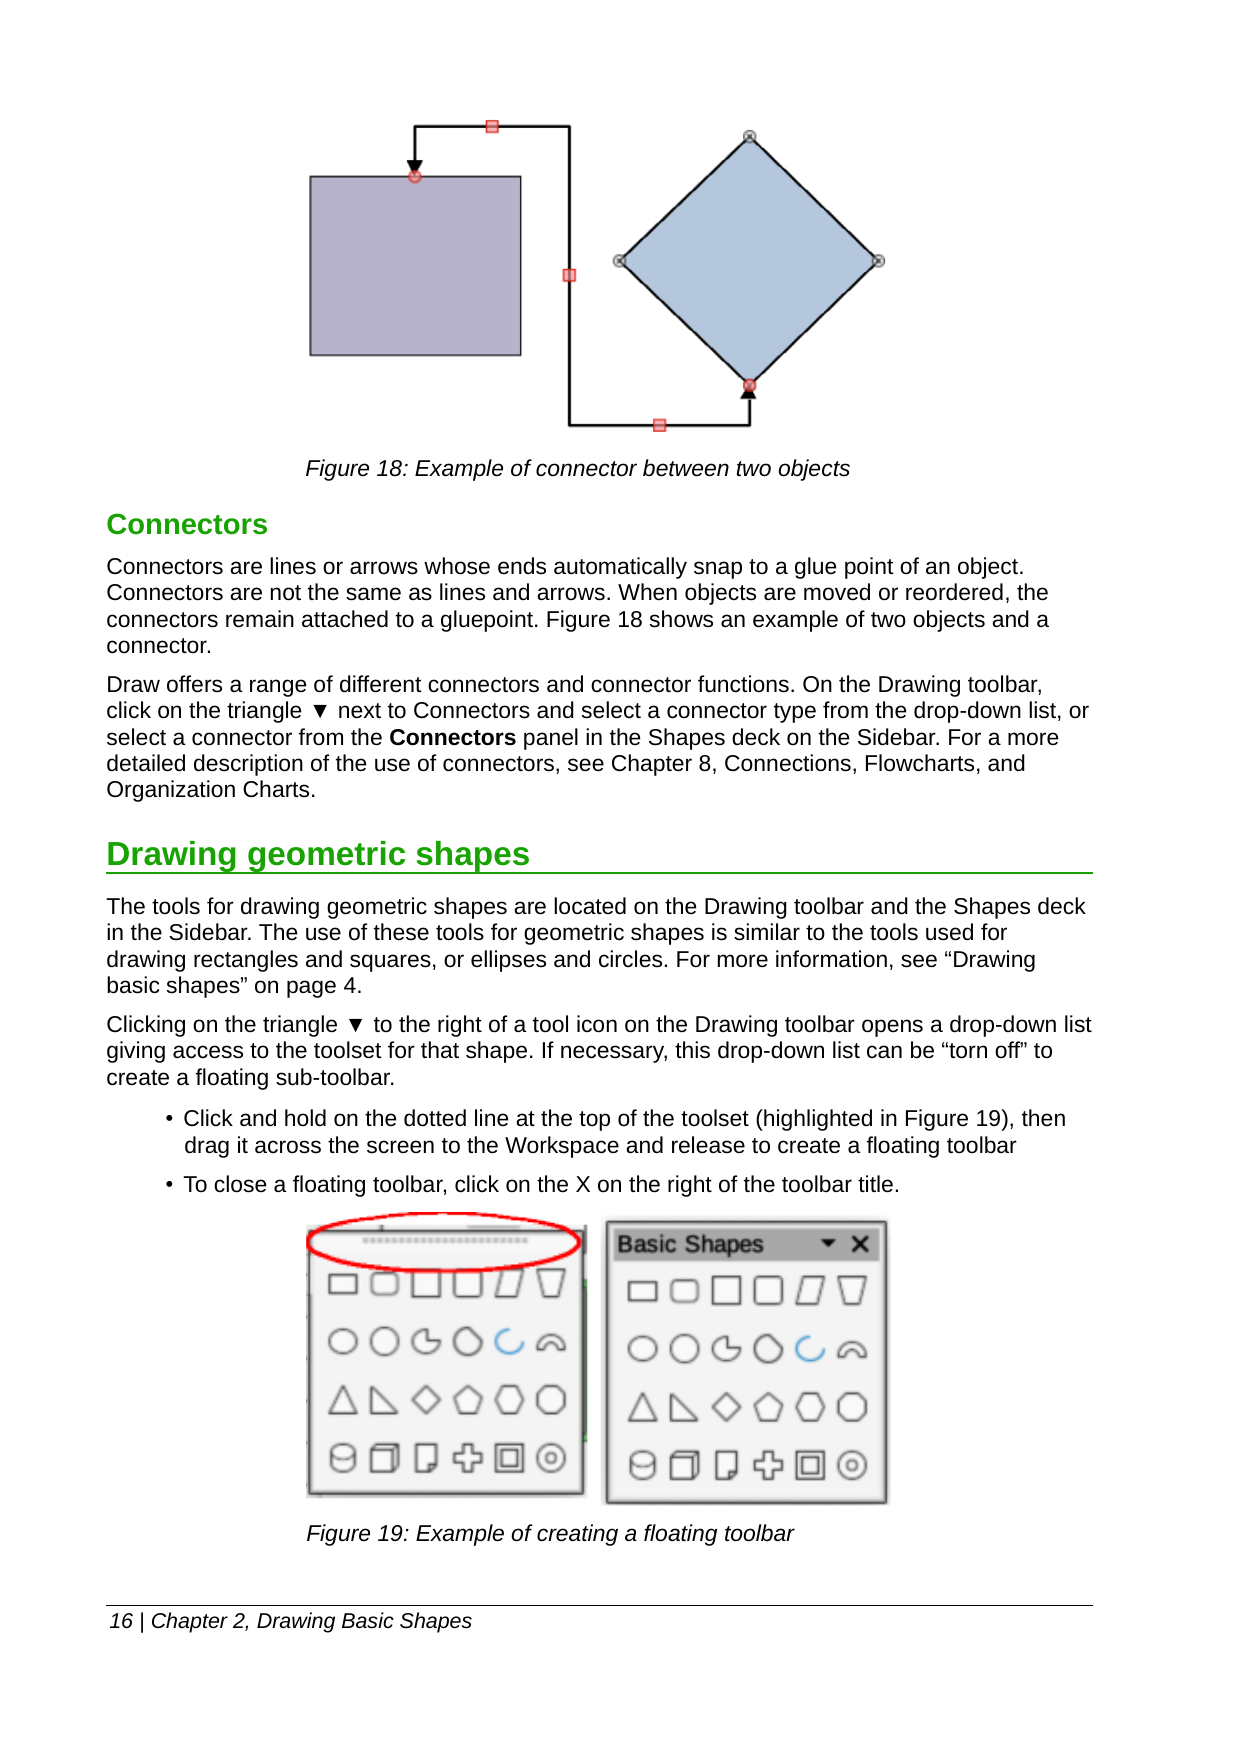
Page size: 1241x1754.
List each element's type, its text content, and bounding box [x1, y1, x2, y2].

picture [306, 1212, 893, 1508]
text Figure 18: Example of connector between two objects [305, 455, 894, 482]
subtitle Drawing geometric shapes [106, 834, 1093, 872]
text Clicking on the triangle ▼ to the right of a tool icon on the Drawing toolbar opens a drop-down list giving access to the toolset for that shape. If necessary, this drop-down list can be “torn off” to create a floating sub-toolbar. [106, 1011, 1093, 1090]
text Figure 19: Example of creating a floating toolbar [306, 1520, 893, 1547]
list To close a floating toolbar, click on the X on the right of the toolbar title. [162, 1168, 1093, 1200]
subtitle Connectors [106, 507, 1093, 540]
text Draw offers a range of different connectors and connector functions. On the Drawing toolbar, click on the triangle ▼ next to Connectors and select a connector type from the drop-down list, or select a connector from the Connectors panel in the Shapes deck on the Sidebar. For a more detailed description of the use of connectors, see Chapter 8, Connections, Flowcharts, and Organization Charts. [106, 671, 1093, 802]
text Connectors are lines or arrows whose ends automatically snap to a glue point of an object. Connectors are not the same as lines and arrows. When objects are moved or reordered, the connectors remain attached to a gluepoint. Figure 18 shows an example of two objects and a connector. [106, 553, 1093, 658]
picture [305, 118, 894, 443]
list Click and hold on the dotted line at the top of the toolset (highlighted in Figure 19), then drag it across the screen to the Workspace and release to create a floating toolbar [162, 1102, 1093, 1158]
text The tools for drawing geometric shapes are located on the Drawing toolbar and the Shapes deck in the Sidebar. The use of these tools for geometric shapes is similar to the tools used for drawing rectangles and squares, or ellipses and circles. For more information, see “Drawing basic shapes” on page 4. [106, 893, 1093, 998]
